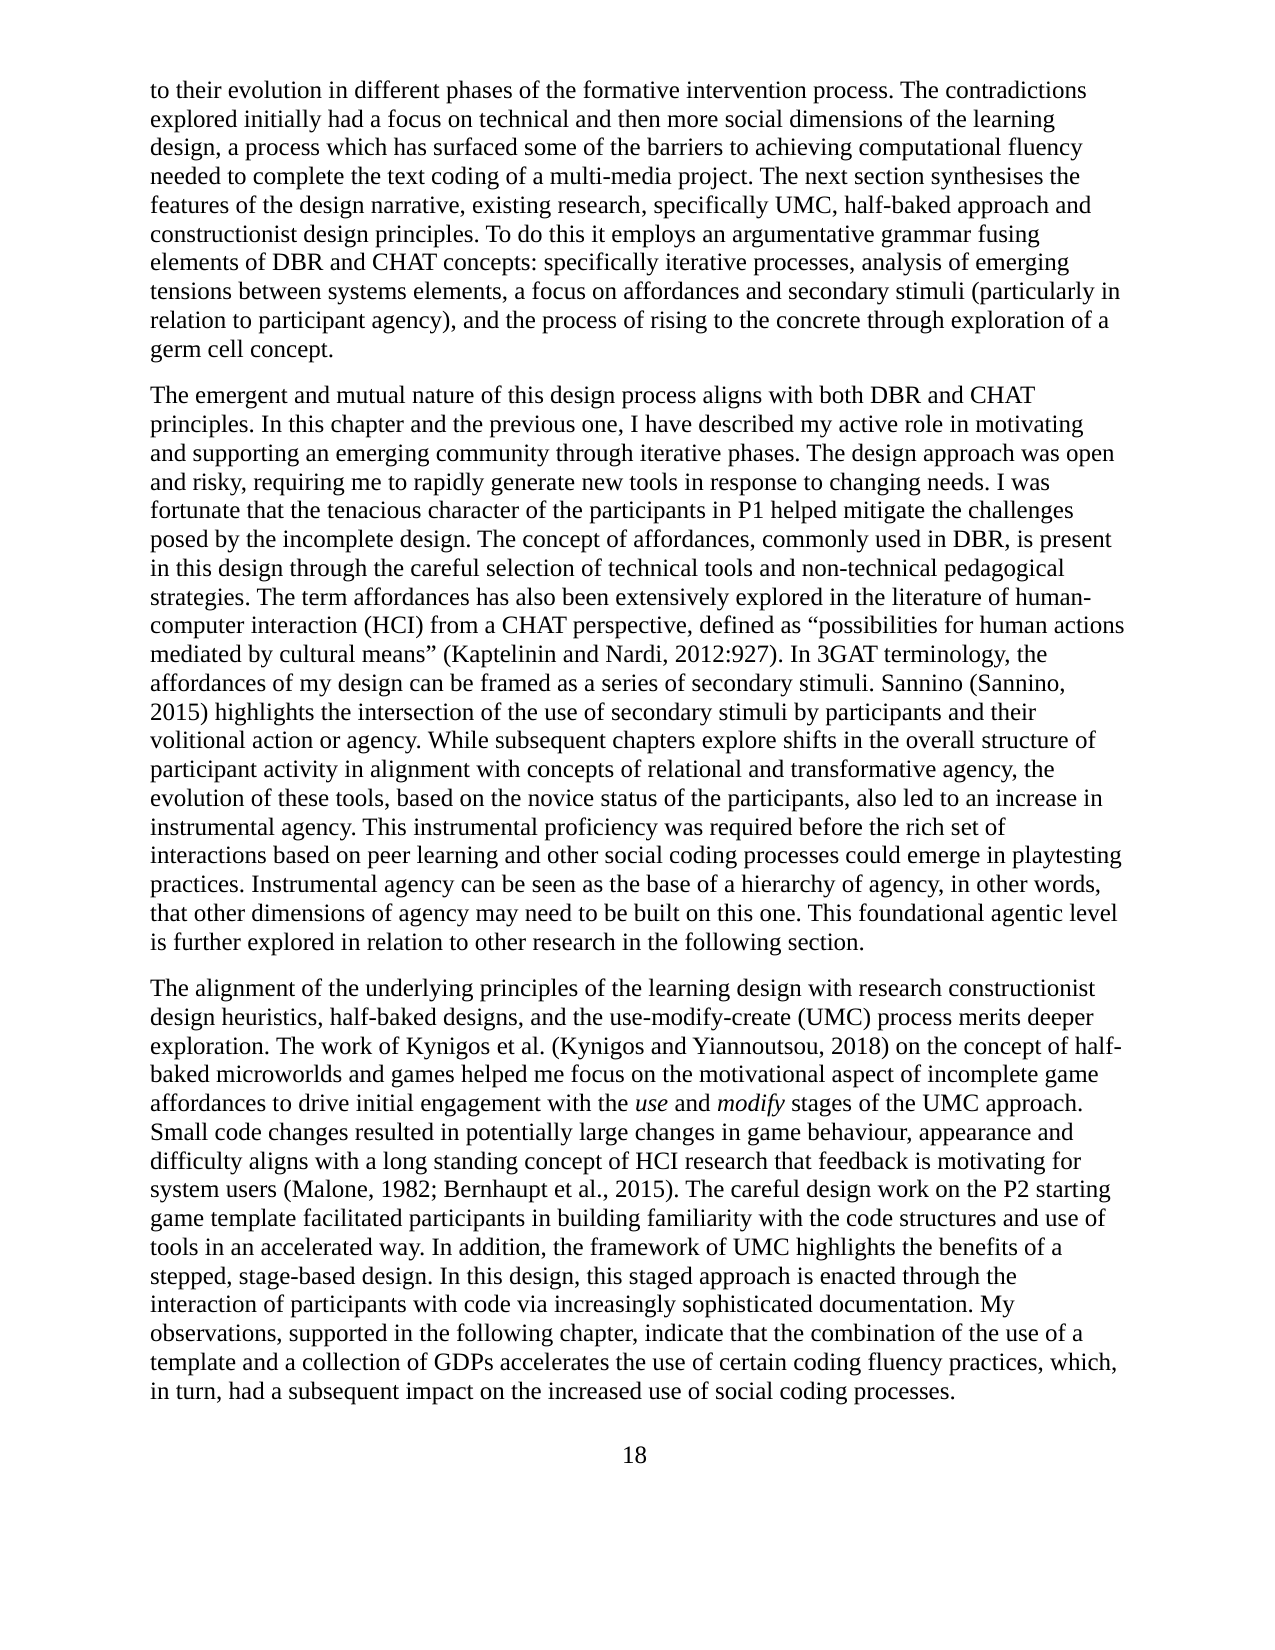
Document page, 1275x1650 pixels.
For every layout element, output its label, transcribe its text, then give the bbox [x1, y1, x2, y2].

text The alignment of the underlying principles of the learning design with research constructionist design heuristics, half-baked designs, and the use-modify-create (UMC) process merits deeper exploration. The work of Kynigos et al. (Kynigos and Yiannoutsou, 2018) on the concept of half-baked microworlds and games helped me focus on the motivational aspect of incomplete game affordances to drive initial engagement with the use and modify stages of the UMC approach. Small code changes resulted in potentially large changes in game behaviour, appearance and difficulty aligns with a long standing concept of HCI research that feedback is motivating for system users (Malone, 1982; Bernhaupt et al., 2015). The careful design work on the P2 starting game template facilitated participants in building familiarity with the code structures and use of tools in an accelerated way. In addition, the framework of UMC highlights the benefits of a stepped, stage-based design. In this design, this staged approach is enacted through the interaction of participants with code via increasingly sophisticated documentation. My observations, supported in the following chapter, indicate that the combination of the use of a template and a collection of GDPs accelerates the use of certain coding fluency practices, which, in turn, had a subsequent impact on the increased use of social coding processes. [150, 973, 1125, 1404]
text to their evolution in different phases of the formative intervention process. The contradictions explored initially had a focus on technical and then more social dimensions of the learning design, a process which has surfaced some of the barriers to achieving computational fluency needed to complete the text coding of a multi-media project. The next section synthesises the features of the design narrative, existing research, specifically UMC, half-baked approach and constructionist design principles. To do this it employs an argumentative grammar fusing elements of DBR and CHAT concepts: specifically iterative processes, analysis of emerging tensions between systems elements, a focus on affordances and secondary stimuli (particularly in relation to participant agency), and the process of rising to the concrete through exploration of a germ cell concept. [150, 75, 1125, 362]
text The emergent and mutual nature of this design process aligns with both DBR and CHAT principles. In this chapter and the previous one, I have described my active role in motivating and supporting an emerging community through iterative phases. The design approach was open and risky, requiring me to rapidly generate new tools in response to changing needs. I was fortunate that the tenacious character of the participants in P1 helped mitigate the challenges posed by the incomplete design. The concept of affordances, commonly used in DBR, is present in this design through the careful selection of technical tools and non-technical pedagogical strategies. The term affordances has also been extensively explored in the literature of human-computer interaction (HCI) from a CHAT perspective, defined as “possibilities for human actions mediated by cultural means” (Kaptelinin and Nardi, 2012:927). In 3GAT terminology, the affordances of my design can be framed as a series of secondary stimuli. Sannino (Sannino, 2015) highlights the intersection of the use of secondary stimuli by participants and their volitional action or agency. While subsequent chapters explore shifts in the overall structure of participant activity in alignment with concepts of relational and transformative agency, the evolution of these tools, based on the novice status of the participants, also led to an increase in instrumental agency. This instrumental proficiency was required before the rich set of interactions based on peer learning and other social coding processes could emerge in playtesting practices. Instrumental agency can be seen as the base of a hierarchy of agency, in other words, that other dimensions of agency may need to be built on this one. This foundational agentic level is further explored in relation to other research in the following section. [150, 380, 1125, 955]
